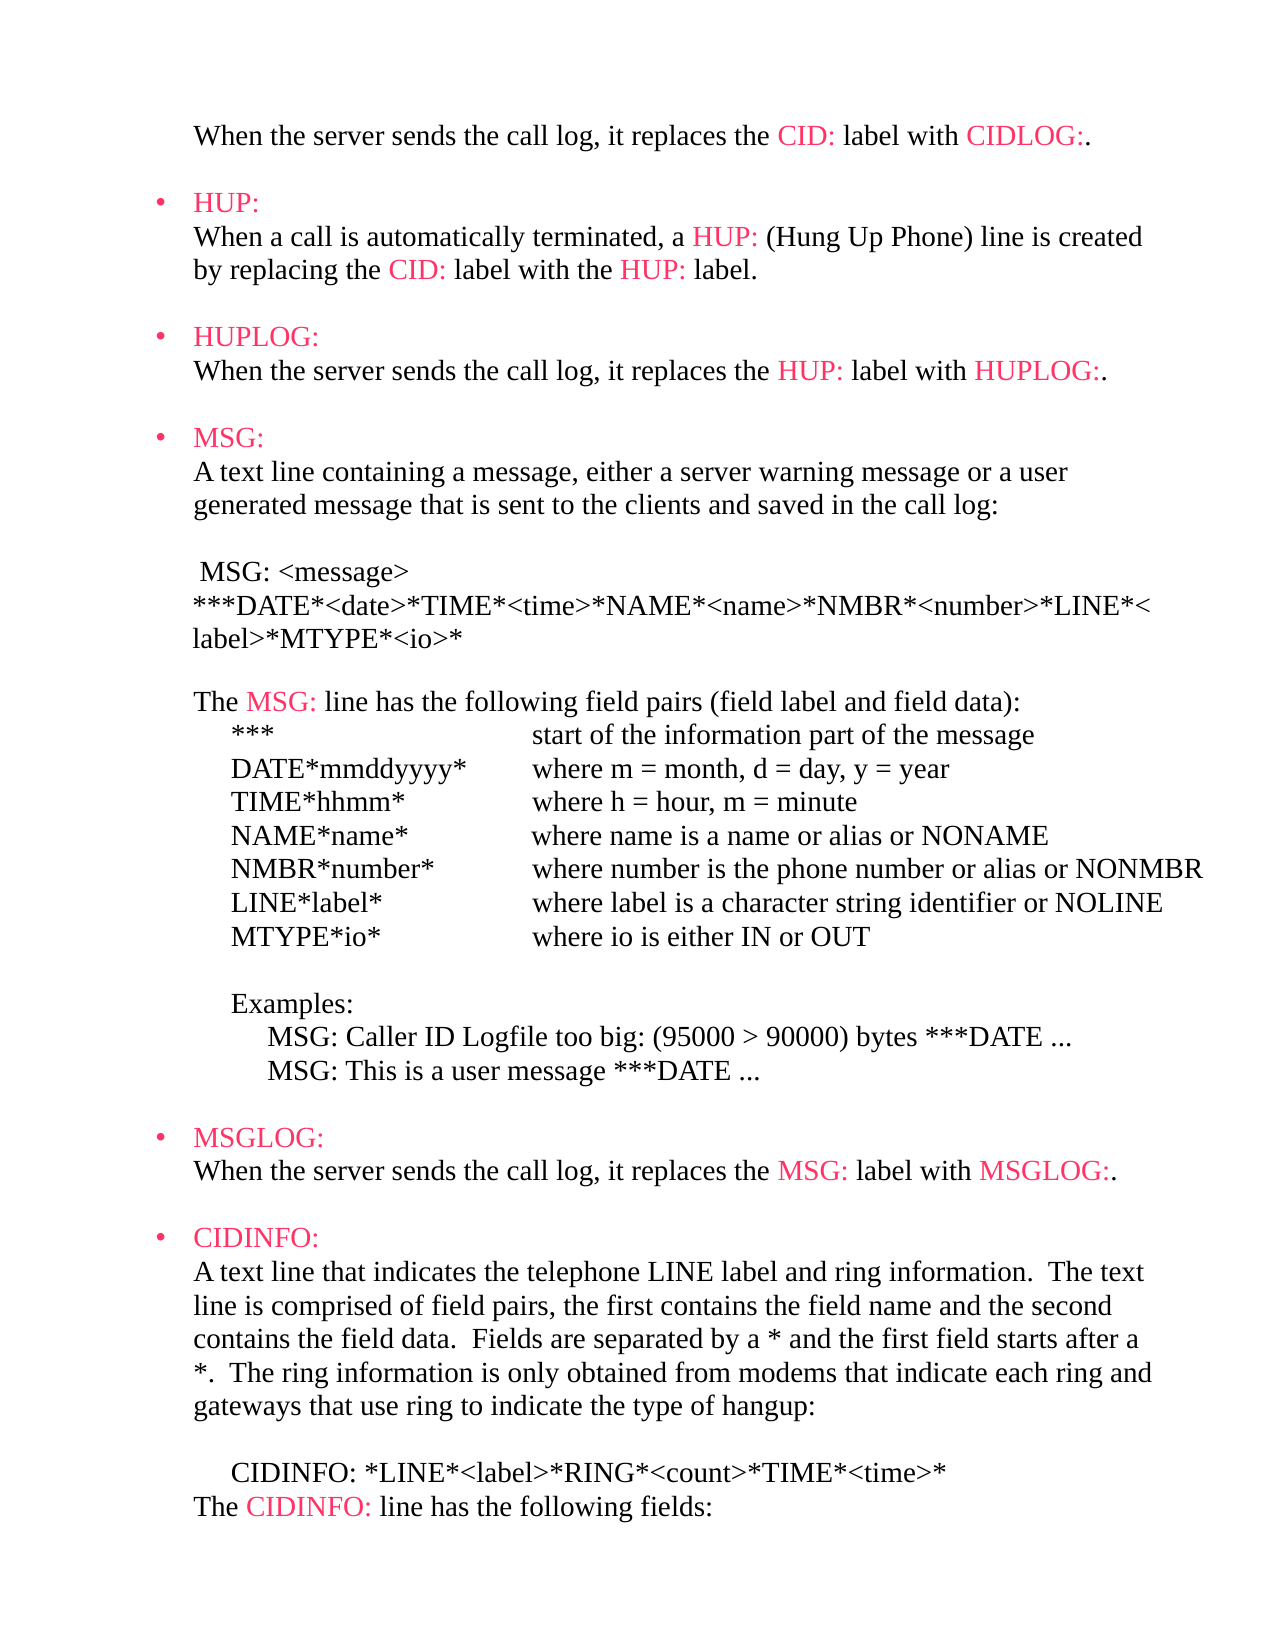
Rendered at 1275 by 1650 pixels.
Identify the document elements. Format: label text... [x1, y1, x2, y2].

list MSGLOG: [156, 1120, 1157, 1153]
list When a call is automatically terminated, a HUP: (Hung Up Phone) line is created by replacing the CID: label with the HUP: label. [156, 219, 1157, 286]
table_cell where h = hour, m = minute [494, 785, 1275, 818]
list HUPLOG: [156, 319, 1157, 353]
list The MSG: line has the following field pairs (field label and field data): [156, 684, 1157, 717]
list CIDINFO: *LINE*<label>*RING*<count>*TIME*<time>* [193, 1456, 1157, 1489]
list A text line containing a message, either a server warning message or a user generated message that is sent to the clients and saved in the call log: [156, 454, 1157, 521]
list The CIDINFO: line has the following fields: [156, 1489, 1157, 1523]
table_cell NAME*name* [118, 818, 494, 852]
text MSG: <message> ***DATE*<date>*TIME*<time>*NAME*<name>*NMBR*<number>*LINE*<label>*MTYPE*<io>* [192, 554, 1157, 655]
table_cell LINE*label* [118, 885, 494, 919]
table_cell MTYPE*io* [118, 919, 494, 952]
list When the server sends the call log, it replaces the CID: label with CIDLOG:. [156, 118, 1157, 152]
table_cell NMBR*number* [118, 852, 494, 885]
list HUP: [156, 185, 1157, 219]
list When the server sends the call log, it replaces the MSG: label with MSGLOG:. [156, 1153, 1157, 1187]
table_cell where label is a character string identifier or NOLINE [494, 885, 1275, 919]
table_cell where number is the phone number or alias or NONMBR [494, 852, 1275, 885]
list CIDINFO: [156, 1221, 1157, 1254]
list When the server sends the call log, it replaces the HUP: label with HUPLOG:. [156, 353, 1157, 387]
table_cell where io is either IN or OUT [494, 919, 1275, 952]
table_header *** [118, 718, 494, 751]
list A text line that indicates the telephone LINE label and ring information. The text line is comprised of field pairs, the first contains the field name and the second contains the field data. Fields are separated by a * and the first field starts after a *. The ring information is only obtained from modems that indicate each ring and gateways that use ring to indicate the type of hangup: [156, 1254, 1157, 1422]
table_cell where m = month, d = day, y = year [494, 751, 1275, 784]
table_header start of the information part of the message [494, 718, 1275, 751]
table_cell TIME*hhmm* [118, 785, 494, 818]
list Examples: MSG: Caller ID Logfile too big: (95000 > 90000) bytes ***DATE ... [193, 952, 1157, 1053]
list MSG: This is a user message ***DATE ... [193, 1053, 1157, 1086]
list MSG: [156, 420, 1157, 454]
table_cell DATE*mmddyyyy* [118, 751, 494, 784]
table_cell where name is a name or alias or NONAME [494, 818, 1275, 852]
